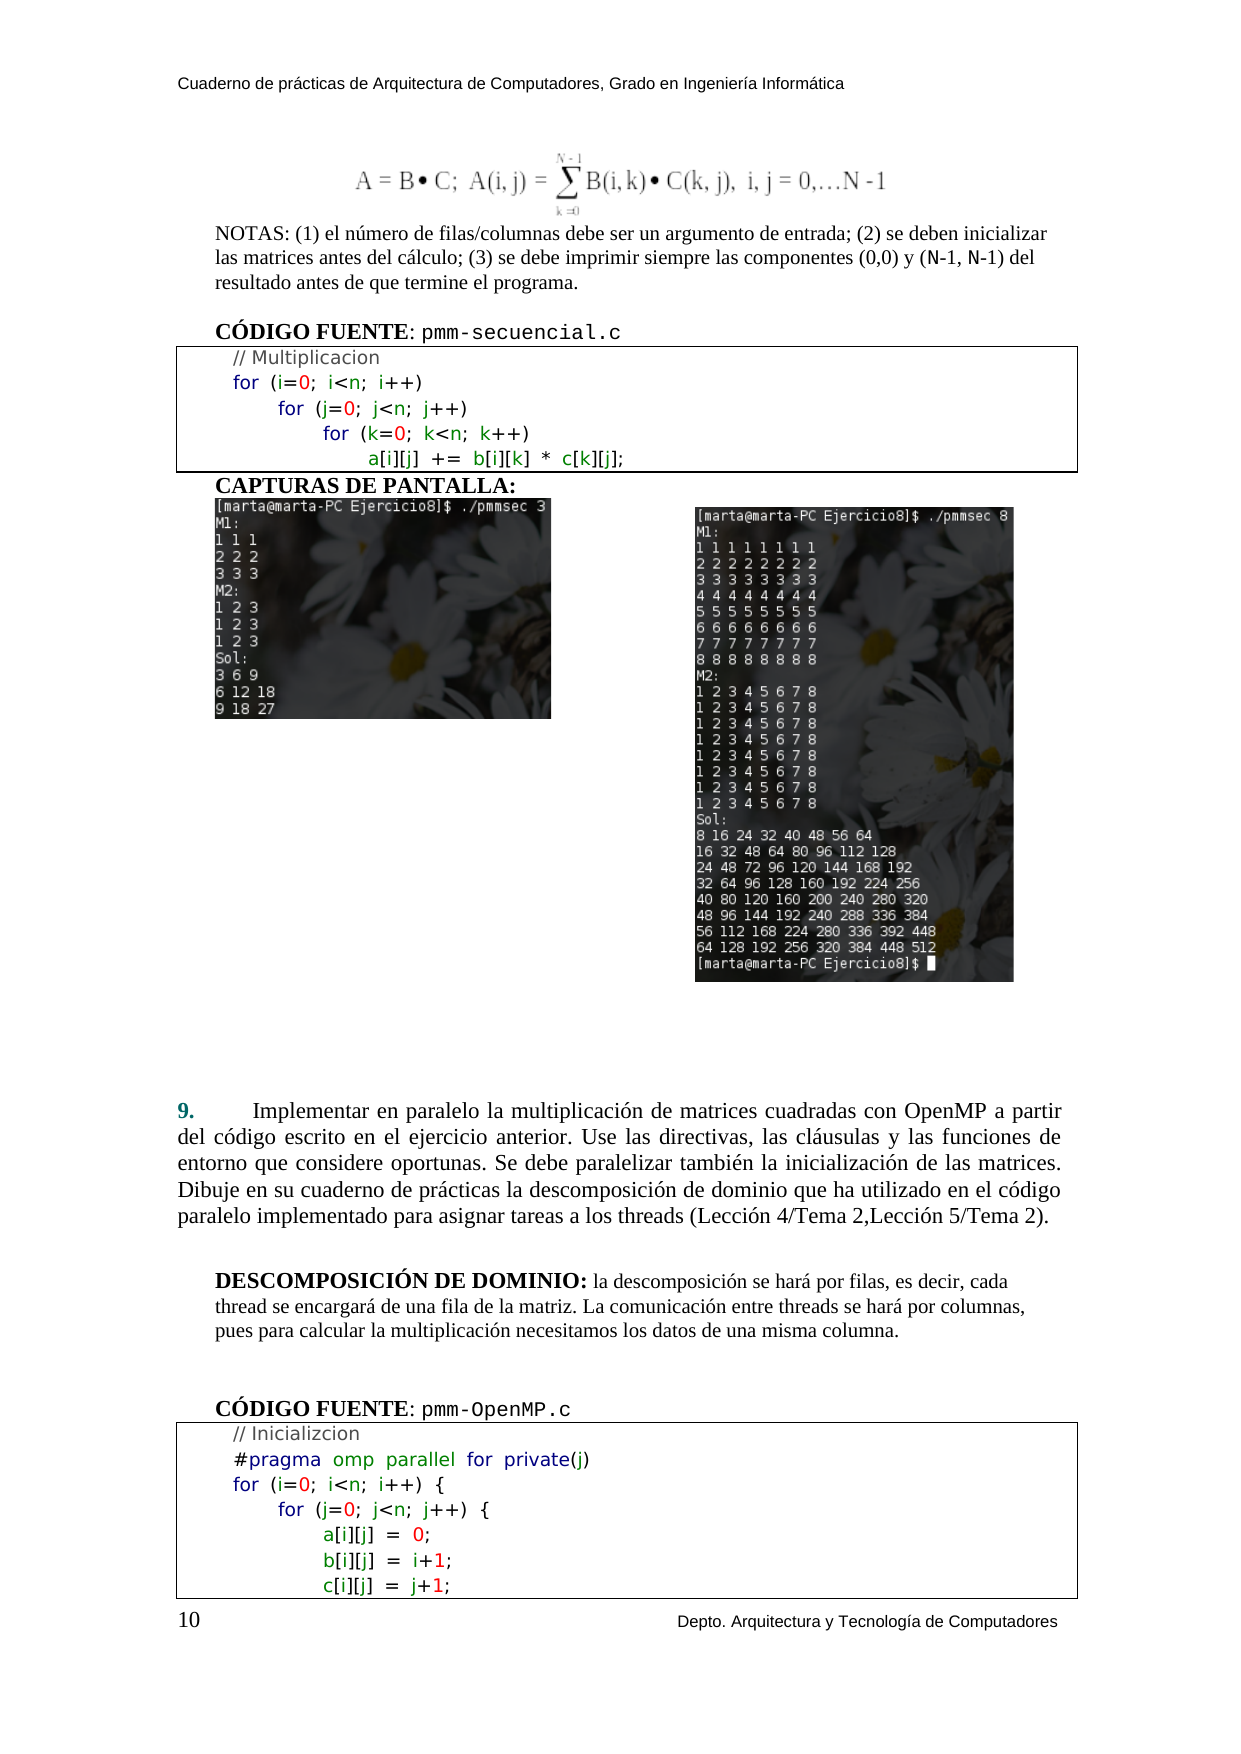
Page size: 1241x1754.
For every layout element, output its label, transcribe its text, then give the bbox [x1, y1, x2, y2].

text CÓDIGO FUENTE: pmm-OpenMP.c [215, 1394, 1063, 1422]
text CÓDIGO FUENTE: pmm-secuencial.c [215, 318, 1063, 346]
picture [214, 498, 552, 719]
table_header // Multiplicacion for (i=0; i<n; i++) for (j=0; j<n; j++) for (k=0; k<n; k++) a[i][j] += b[i][k] * c[k][j]; [177, 347, 1077, 471]
list Implementar en paralelo la multiplicación de matrices cuadradas con OpenMP a partir del código escrito en el ejercicio anterior. Use las directivas, las cláusulas y las funciones de entorno que considere oportunas. Se debe paralelizar también la inicialización de las matrices. Dibuje en su cuaderno de prácticas la descomposición de dominio que ha utilizado en el código paralelo implementado para asignar tareas a los threads (Lección 4/Tema 2,Lección 5/Tema 2). [177, 1097, 1063, 1228]
picture [695, 507, 1014, 982]
text CAPTURAS DE PANTALLA: [215, 473, 1063, 499]
text DESCOMPOSICIÓN DE DOMINIO: la descomposición se hará por filas, es decir, cada thread se encargará de una fila de la matriz. La comunicación entre threads se hará por columnas, pues para calcular la multiplicación necesitamos los datos de una misma columna. [215, 1267, 1063, 1342]
table_header // Inicializcion #pragma omp parallel for private(j) for (i=0; i<n; i++) { for (j=0; j<n; j++) { a[i][j] = 0; b[i][j] = i+1; c[i][j] = j+1; } } // Multiplicacion #pragma omp parallel for private(k,j) for (i=0; i<n; i++) for (j=0; j<n; j++) for (k=0; k<n; k++) a[i][j] += b[i][k] * c[k][j]; [177, 1423, 1077, 1598]
text NOTAS: (1) el número de filas/columnas debe ser un argumento de entrada; (2) se deben inicializar las matrices antes del cálculo; (3) se debe imprimir siempre las componentes (0,0) y (N-1, N-1) del resultado antes de que termine el programa. [215, 221, 1063, 294]
